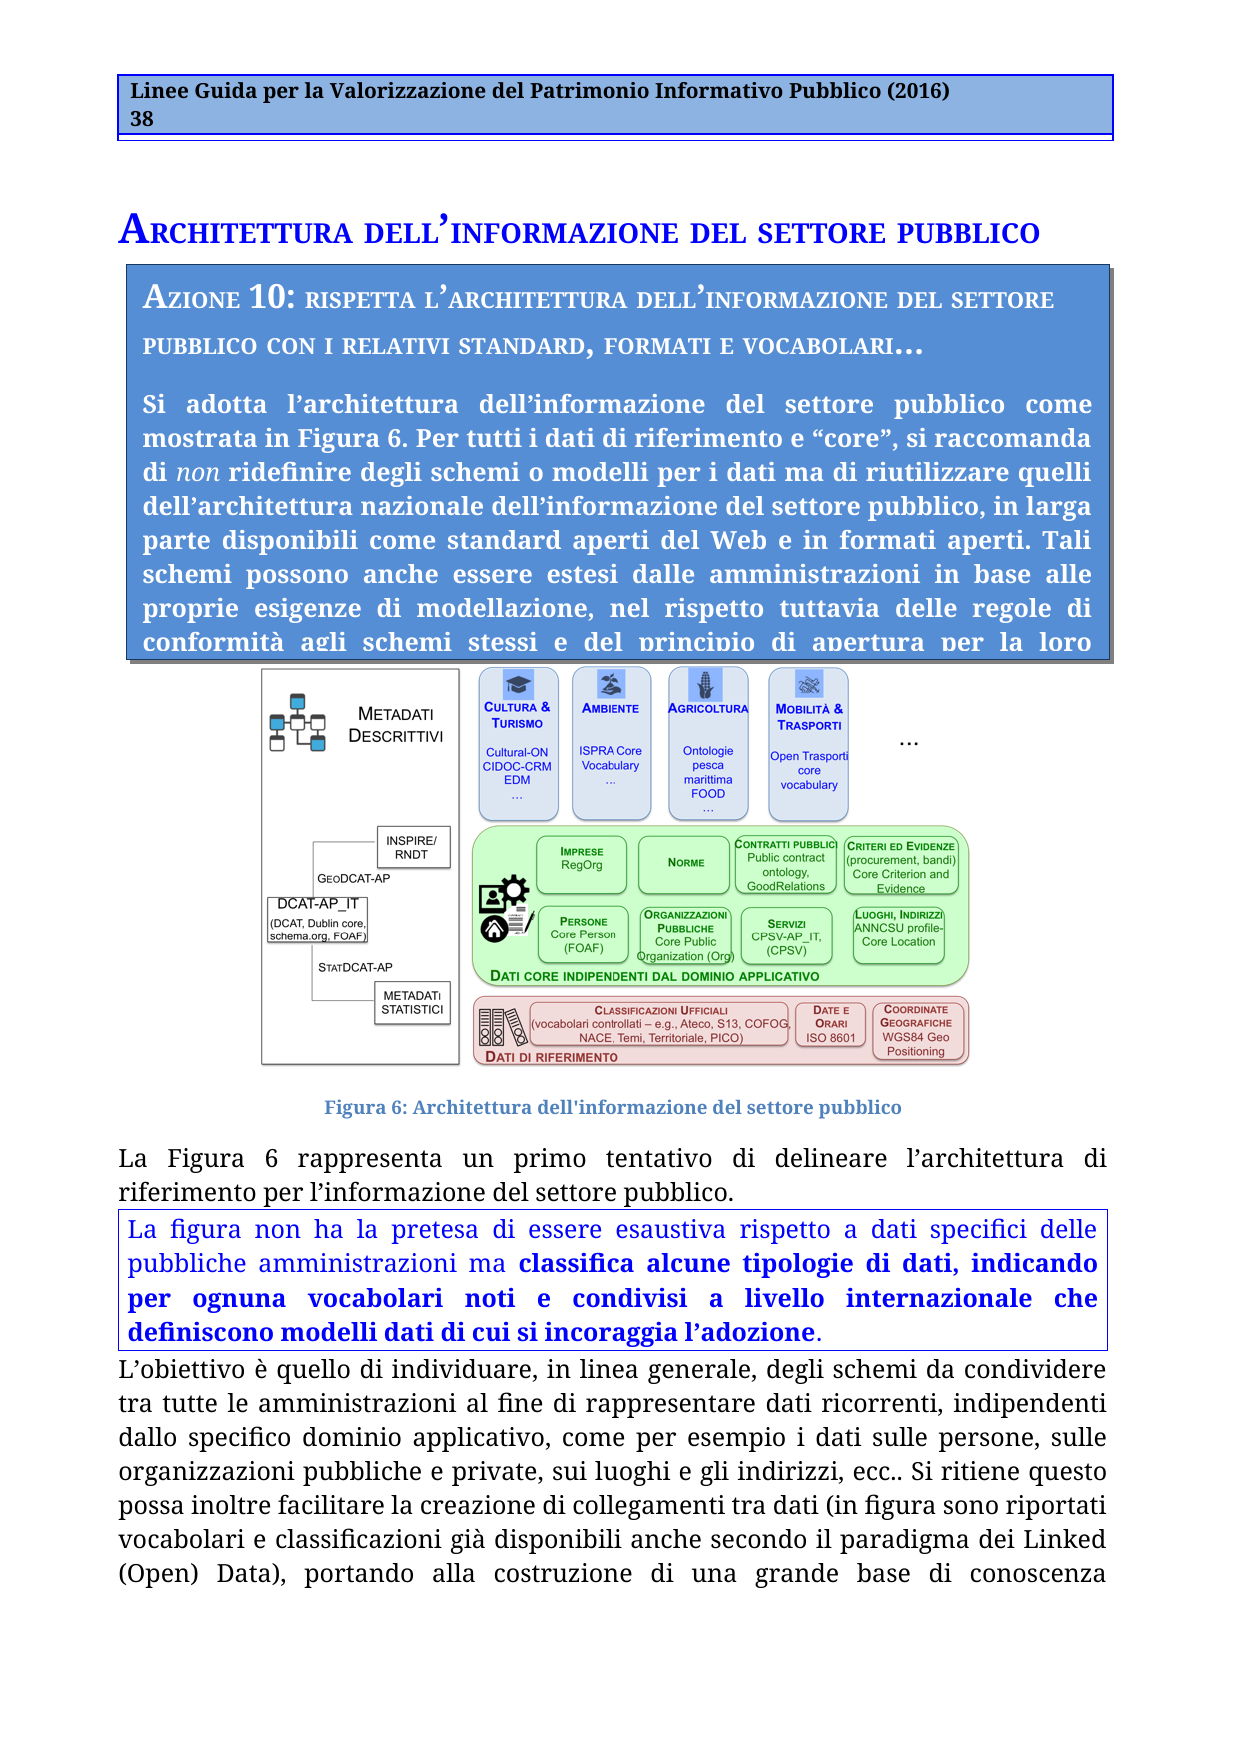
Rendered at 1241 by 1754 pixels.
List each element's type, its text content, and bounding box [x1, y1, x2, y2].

text Si adotta l’architettura dell’informazione del settore pubblico come mostrata in Figura 6. Per tutti i dati di riferimento e “core”, si raccomanda di non ridefinire degli schemi o modelli per i dati ma di riutilizzare quelli dell’architettura nazionale dell’informazione del settore pubblico, in larga parte disponibili come standard aperti del Web e in formati aperti. Tali schemi possono anche essere estesi dalle amministrazioni in base alle proprie esigenze di modellazione, nel rispetto tuttavia delle regole di conformità agli schemi stessi e del principio di apertura per la loro pubblicazione e fruizione. [142, 387, 1093, 651]
subtitle Architettura dell’informazione del settore pubblico [118, 199, 1109, 256]
text La figura non ha la pretesa di essere esaustiva rispetto a dati specifici delle pubbliche amministrazioni ma classifica alcune tipologie di dati, indicando per ognuna vocabolari noti e condivisi a livello internazionale che definiscono modelli dati di cui si incoraggia l’adozione. [119, 1210, 1107, 1350]
text Azione 10: rispetta l’architettura dell’informazione del settore pubblico con i relativi standard, formati e vocabolari… [142, 273, 1093, 364]
text L’obiettivo è quello di individuare, in linea generale, degli schemi da condividere tra tutte le amministrazioni al fine di rappresentare dati ricorrenti, indipendenti dallo specifico dominio applicativo, come per esempio i dati sulle persone, sulle organizzazioni pubbliche e private, sui luoghi e gli indirizzi, ecc.. Si ritiene questo possa inoltre facilitare la creazione di collegamenti tra dati (in figura sono riportati vocabolari e classificazioni già disponibili anche secondo il paradigma dei Linked (Open) Data), portando alla costruzione di una grande base di conoscenza [118, 1351, 1108, 1590]
text Figura 6: Architettura dell'informazione del settore pubblico [118, 1094, 1108, 1120]
picture [256, 665, 971, 1068]
text La Figura 6 rappresenta un primo tentativo di delineare l’architettura di riferimento per l’informazione del settore pubblico. [118, 1141, 1108, 1209]
